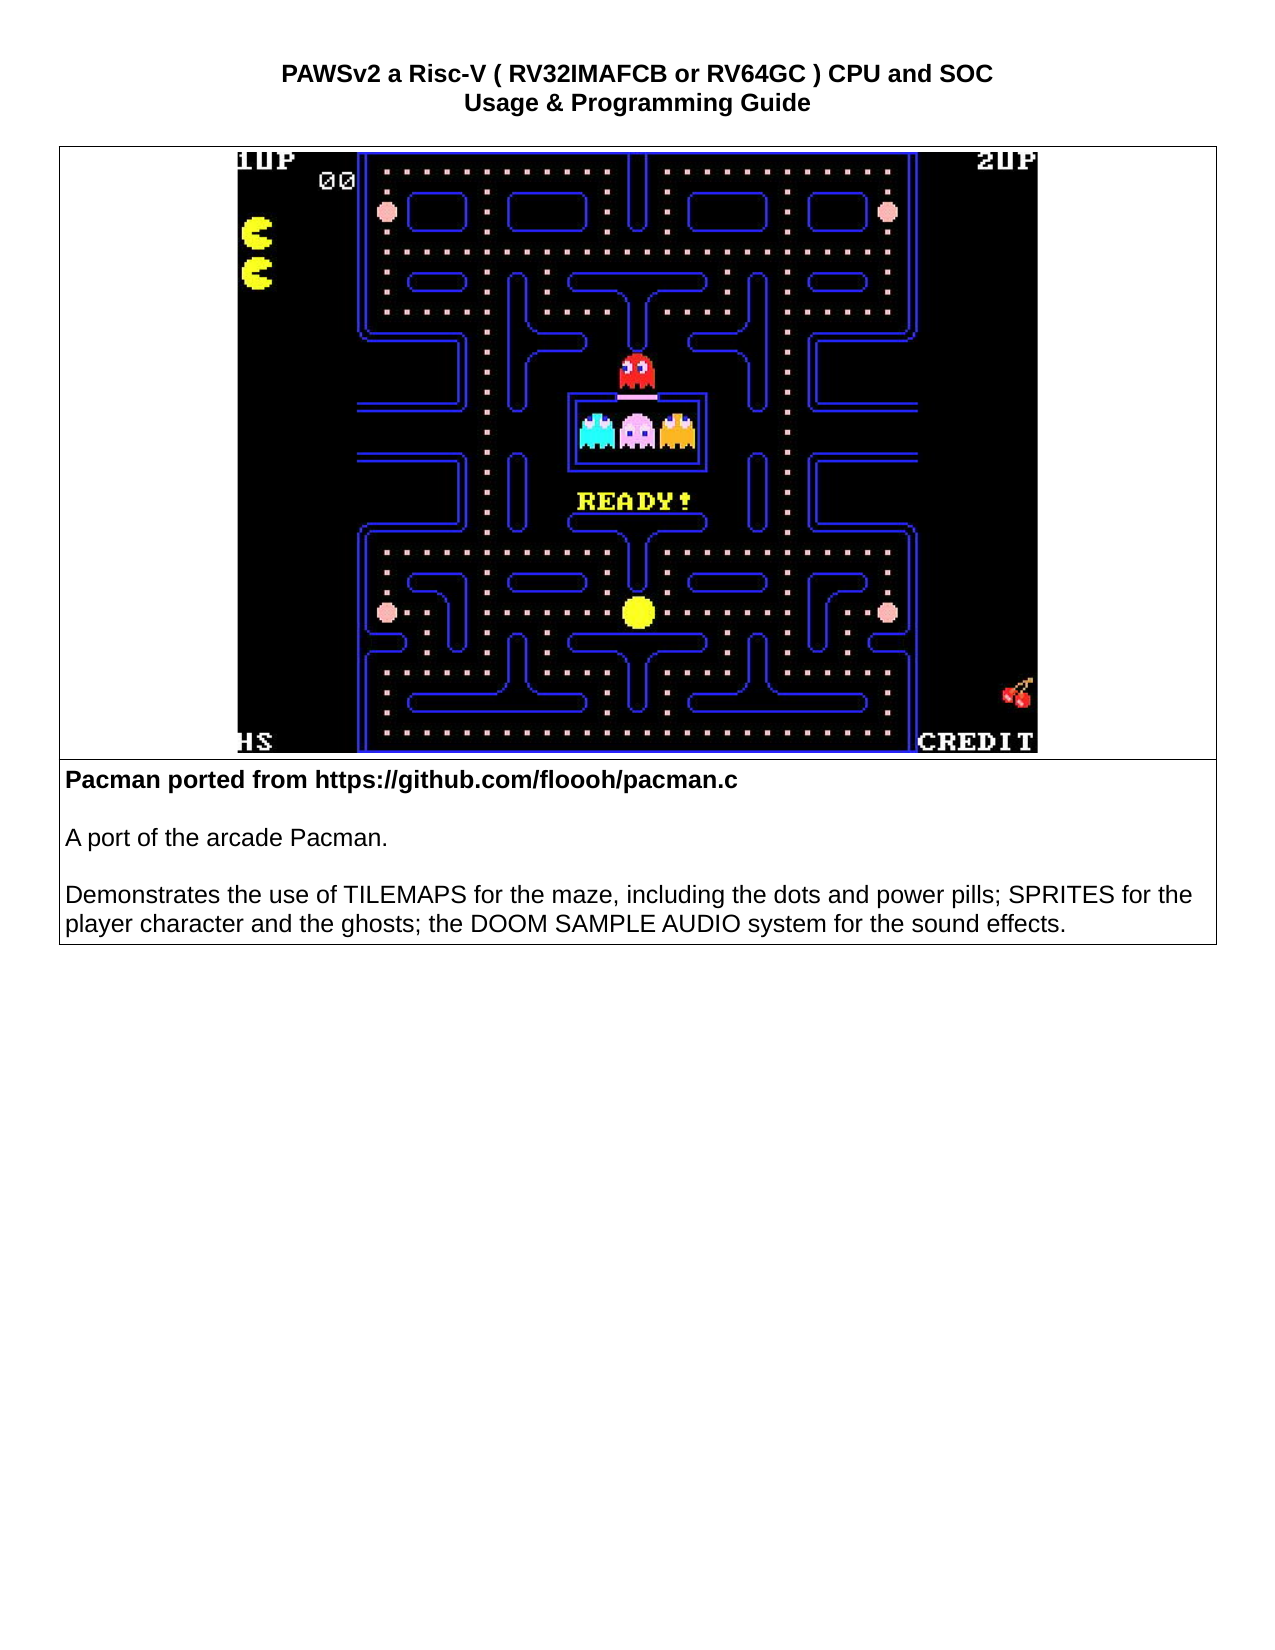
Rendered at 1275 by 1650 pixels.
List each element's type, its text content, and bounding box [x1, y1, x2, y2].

picture [237, 152, 1038, 753]
table_cell Pacman ported from https://github.com/floooh/pacman.c A port of the arcade Pacman. Demonstrates the use of TILEMAPS for the maze, including the dots and power pills; SPRITES for the player character and the ghosts; the DOOM SAMPLE AUDIO system for the sound effects. [60, 760, 1216, 943]
table_header [60, 147, 1216, 758]
